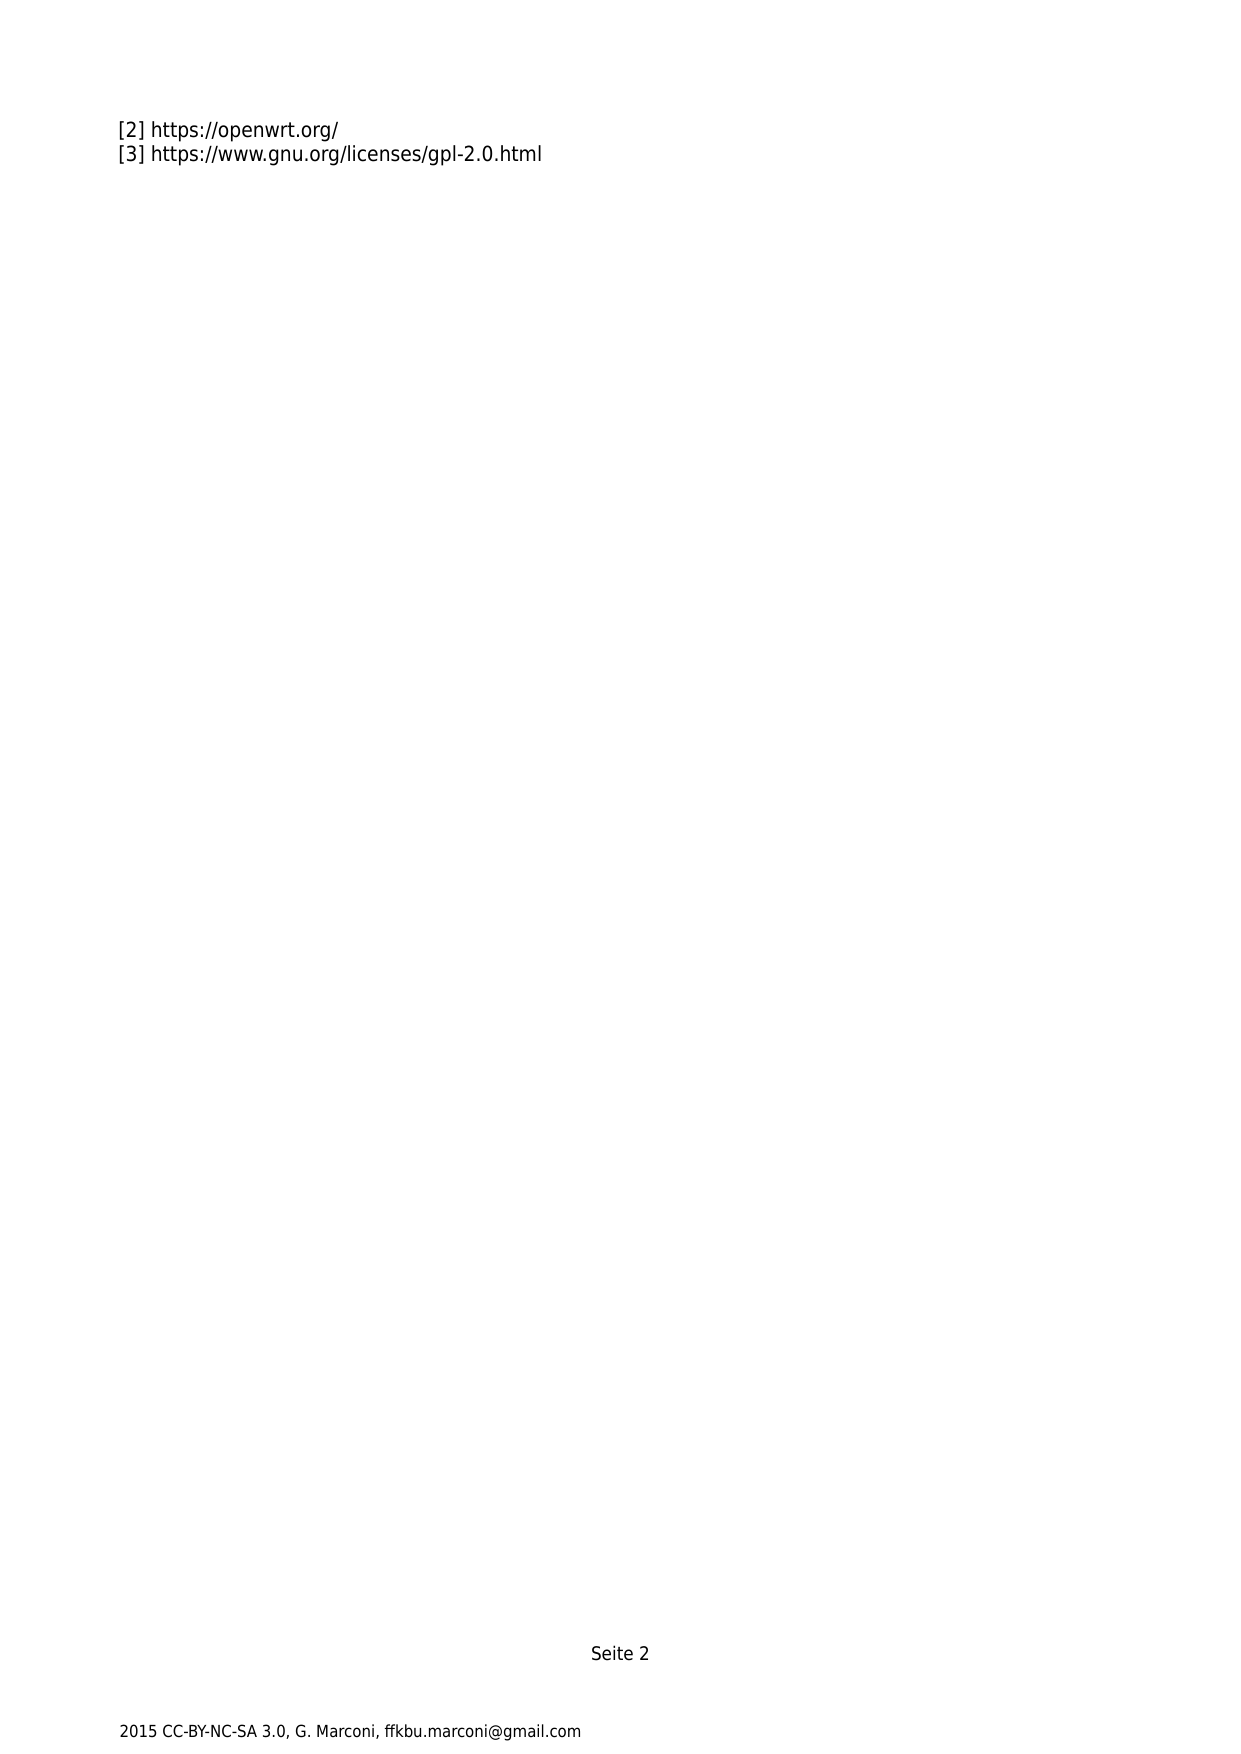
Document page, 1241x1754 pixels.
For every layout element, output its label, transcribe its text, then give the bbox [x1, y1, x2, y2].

text [2] https://openwrt.org/ [3] https://www.gnu.org/licenses/gpl-2.0.html [118, 118, 1122, 167]
